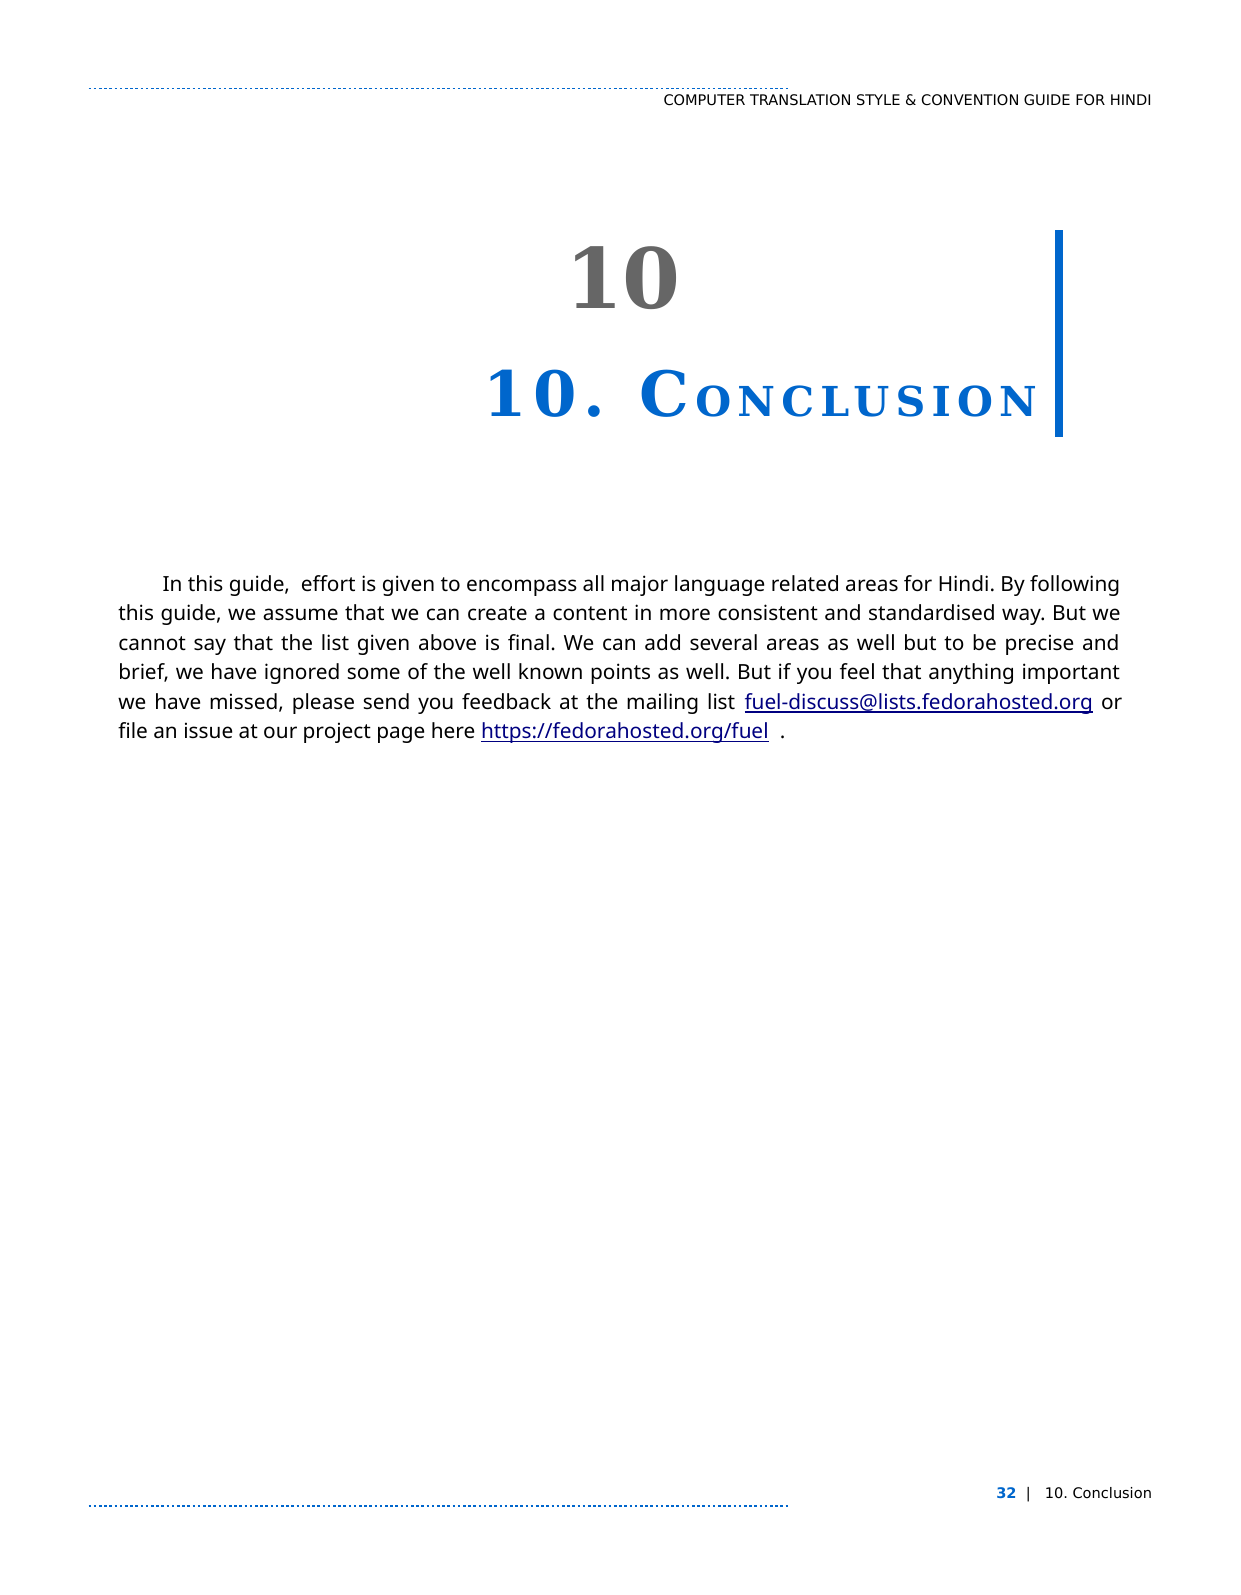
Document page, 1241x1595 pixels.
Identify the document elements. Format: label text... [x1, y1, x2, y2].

text In this guide, effort is given to encompass all major language related areas for Hindi. By following this guide, we assume that we can create a content in more consistent and standardised way. But we cannot say that the list given above is final. We can add several areas as well but to be precise and brief, we have ignored some of the well known points as well. But if you feel that anything important we have missed, please send you feedback at the mailing list fuel-discuss@lists.fedorahosted.org or file an issue at our project page here https://fedorahosted.org/fuel . [118, 568, 1122, 745]
subtitle 10. Conclusion [88, 230, 1055, 437]
